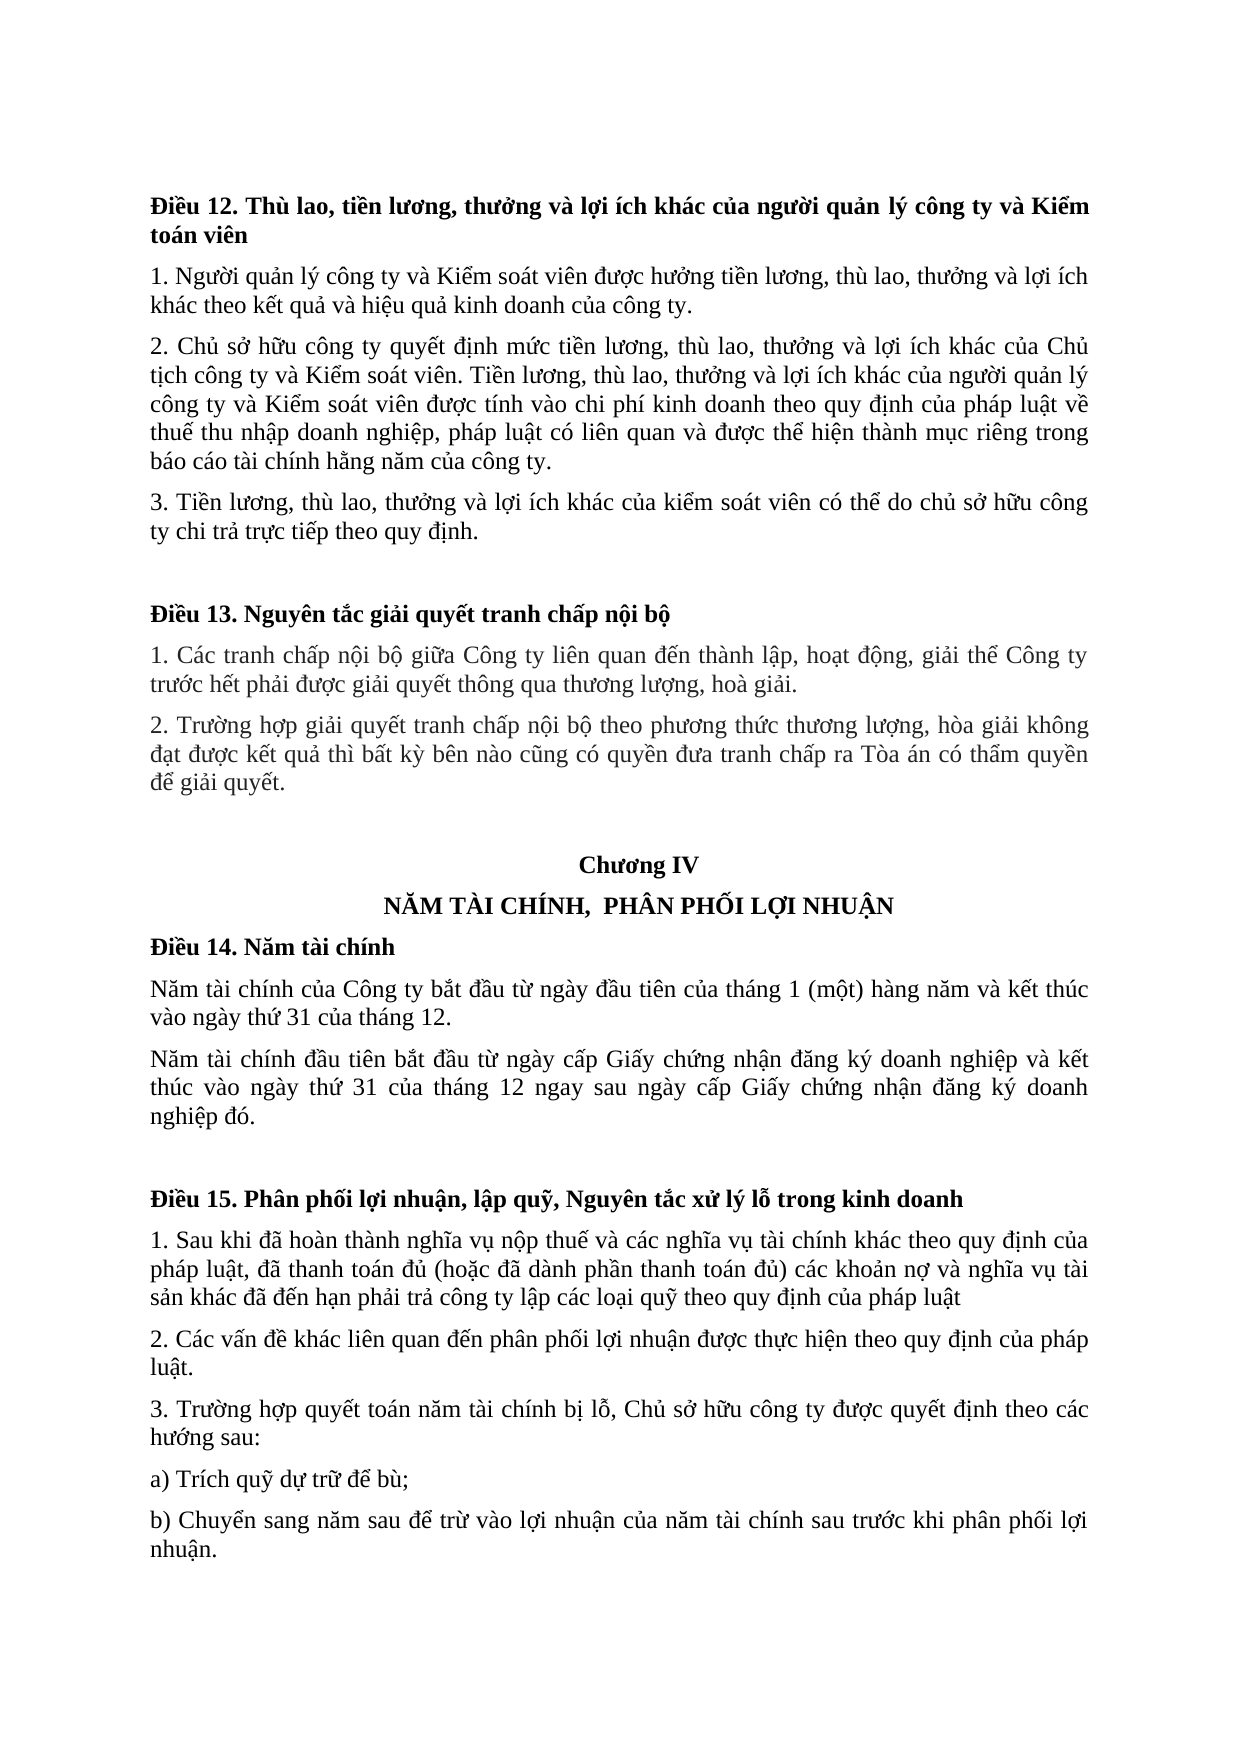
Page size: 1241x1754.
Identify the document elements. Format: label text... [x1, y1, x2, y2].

text Năm tài chính đầu tiên bắt đầu từ ngày cấp Giấy chứng nhận đăng ký doanh nghiệp và kết thúc vào ngày thứ 31 của tháng 12 ngay sau ngày cấp Giấy chứng nhận đăng ký doanh nghiệp đó. [150, 1044, 1090, 1130]
text 3. Trường hợp quyết toán năm tài chính bị lỗ, Chủ sở hữu công ty được quyết định theo các hướng sau: [150, 1394, 1090, 1451]
subtitle Điều 14. Năm tài chính [150, 932, 1090, 961]
subtitle Chương IV [150, 850, 1090, 879]
text b) Chuyển sang năm sau để trừ vào lợi nhuận của năm tài chính sau trước khi phân phối lợi nhuận. [150, 1505, 1090, 1562]
text 1. Các tranh chấp nội bộ giữa Công ty liên quan đến thành lập, hoạt động, giải thể Công ty trước hết phải được giải quyết thông qua thương lượng, hoà giải. [150, 640, 1090, 697]
text 2. Chủ sở hữu công ty quyết định mức tiền lương, thù lao, thưởng và lợi ích khác của Chủ tịch công ty và Kiểm soát viên. Tiền lương, thù lao, thưởng và lợi ích khác của người quản lý công ty và Kiểm soát viên được tính vào chi phí kinh doanh theo quy định của pháp luật về thuế thu nhập doanh nghiệp, pháp luật có liên quan và được thể hiện thành mục riêng trong báo cáo tài chính hằng năm của công ty. [150, 331, 1090, 475]
text 3. Tiền lương, thù lao, thưởng và lợi ích khác của kiểm soát viên có thể do chủ sở hữu công ty chi trả trực tiếp theo quy định. [150, 487, 1090, 545]
text 2. Các vấn đề khác liên quan đến phân phối lợi nhuận được thực hiện theo quy định của pháp luật. [150, 1324, 1090, 1381]
text 1. Sau khi đã hoàn thành nghĩa vụ nộp thuế và các nghĩa vụ tài chính khác theo quy định của pháp luật, đã thanh toán đủ (hoặc đã dành phần thanh toán đủ) các khoản nợ và nghĩa vụ tài sản khác đã đến hạn phải trả công ty lập các loại quỹ theo quy định của pháp luật [150, 1225, 1090, 1311]
subtitle Điều 15. Phân phối lợi nhuận, lập quỹ, Nguyên tắc xử lý lỗ trong kinh doanh [150, 1184, 1090, 1212]
text NĂM TÀI CHÍNH, PHÂN PHỐI LỢI NHUẬN [150, 891, 1090, 920]
subtitle Điều 13. Nguyên tắc giải quyết tranh chấp nội bộ [150, 599, 1090, 627]
subtitle Điều 12. Thù lao, tiền lương, thưởng và lợi ích khác của người quản lý công ty và Kiểm toán viên [150, 191, 1090, 249]
text 1. Người quản lý công ty và Kiểm soát viên được hưởng tiền lương, thù lao, thưởng và lợi ích khác theo kết quả và hiệu quả kinh doanh của công ty. [150, 261, 1090, 319]
text Năm tài chính của Công ty bắt đầu từ ngày đầu tiên của tháng 1 (một) hàng năm và kết thúc vào ngày thứ 31 của tháng 12. [150, 974, 1090, 1031]
text a) Trích quỹ dự trữ để bù; [150, 1464, 1090, 1492]
text 2. Trường hợp giải quyết tranh chấp nội bộ theo phương thức thương lượng, hòa giải không đạt được kết quả thì bất kỳ bên nào cũng có quyền đưa tranh chấp ra Tòa án có thẩm quyền để giải quyết. [150, 710, 1090, 796]
